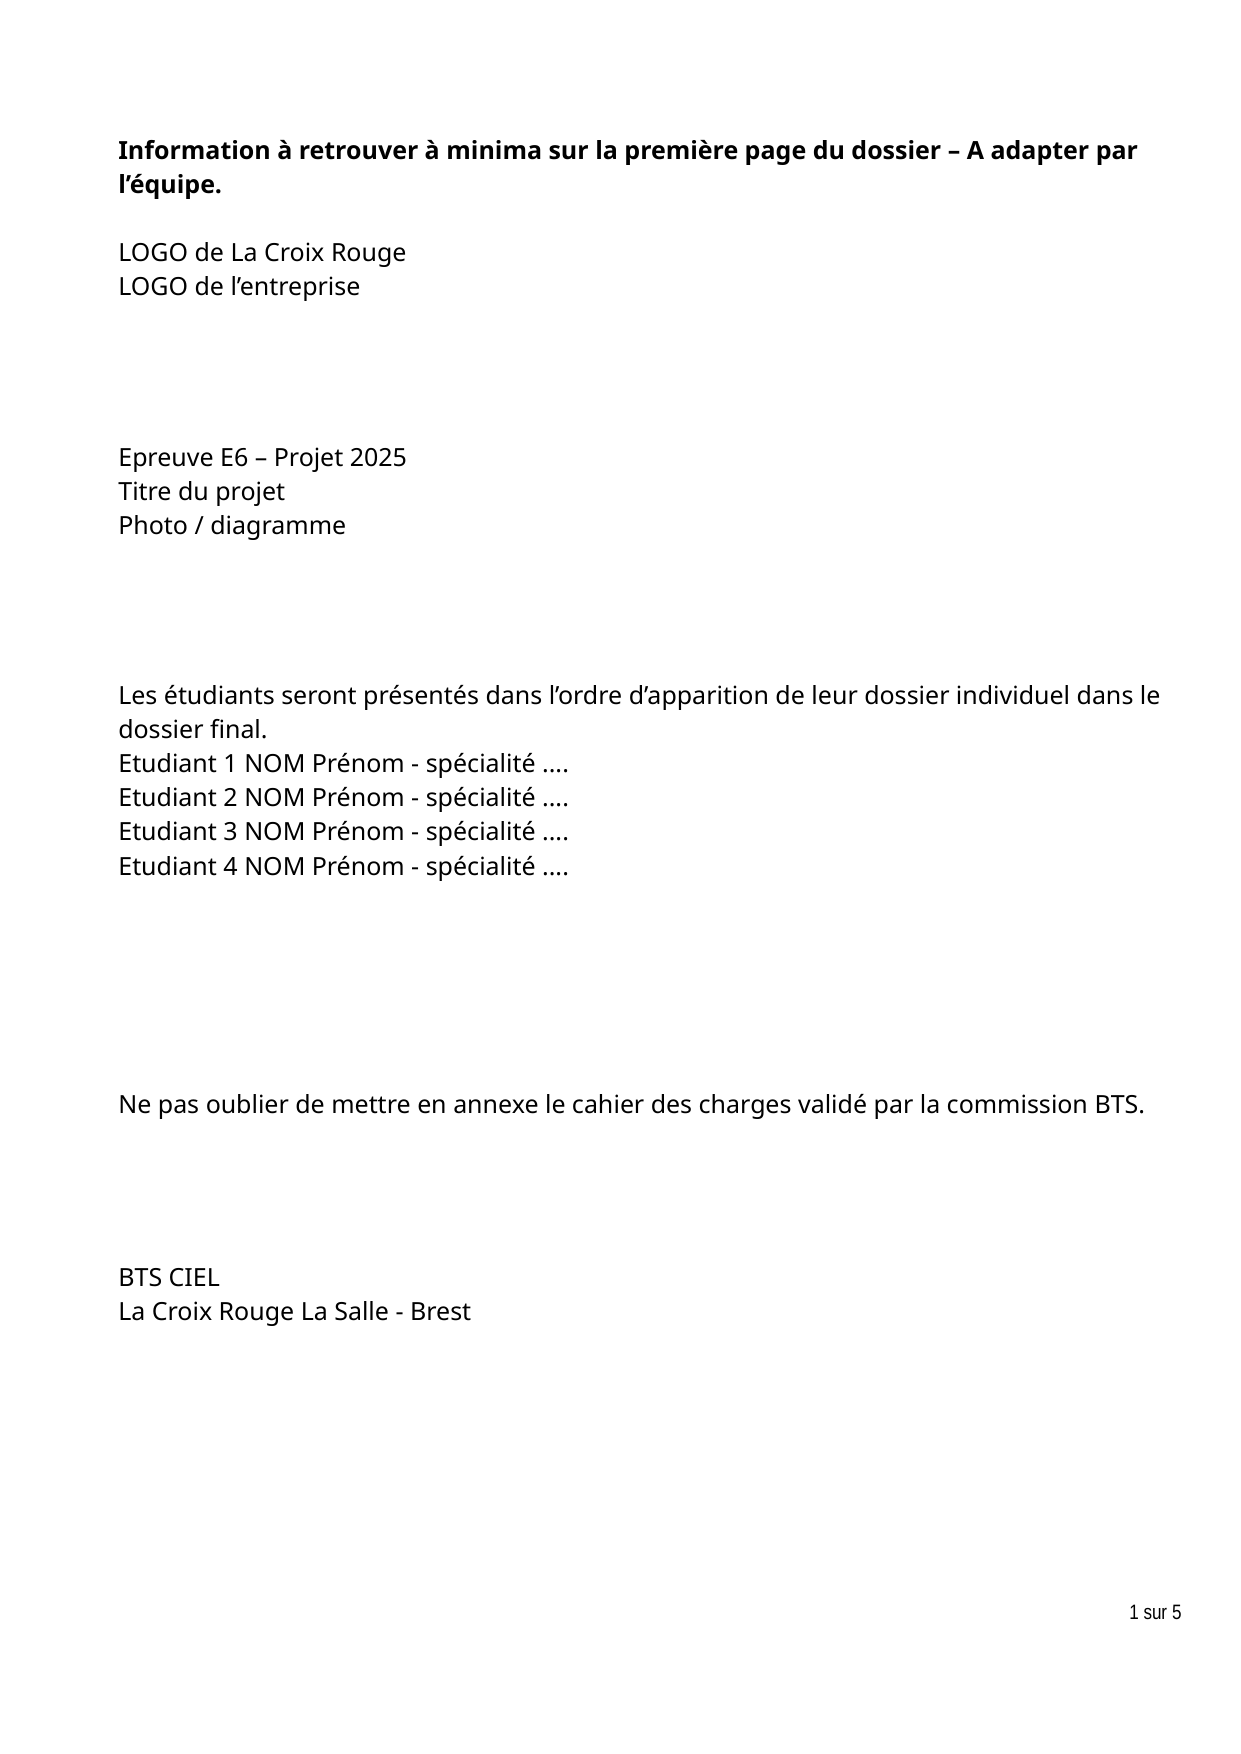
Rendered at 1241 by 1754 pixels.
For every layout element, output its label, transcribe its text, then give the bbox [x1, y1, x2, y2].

text Les étudiants seront présentés dans l’ordre d’apparition de leur dossier individuel dans le dossier final. [118, 678, 1181, 746]
text Etudiant 3 NOM Prénom - spécialité .... [118, 814, 1181, 848]
text Epreuve E6 – Projet 2025 [118, 439, 1181, 473]
text Information à retrouver à minima sur la première page du dossier – A adapter par l’équipe. [118, 133, 1181, 201]
text LOGO de l’entreprise [118, 269, 1181, 303]
text LOGO de La Croix Rouge [118, 235, 1181, 269]
text Photo / diagramme [118, 507, 1181, 542]
text Etudiant 1 NOM Prénom - spécialité .... [118, 746, 1181, 780]
text BTS CIEL [118, 1259, 1181, 1293]
text Etudiant 2 NOM Prénom - spécialité .... [118, 780, 1181, 814]
text La Croix Rouge La Salle - Brest [118, 1293, 1181, 1327]
text Etudiant 4 NOM Prénom - spécialité .... [118, 848, 1181, 882]
text Ne pas oublier de mettre en annexe le cahier des charges validé par la commission BTS. [118, 1087, 1181, 1121]
text Titre du projet [118, 473, 1181, 507]
